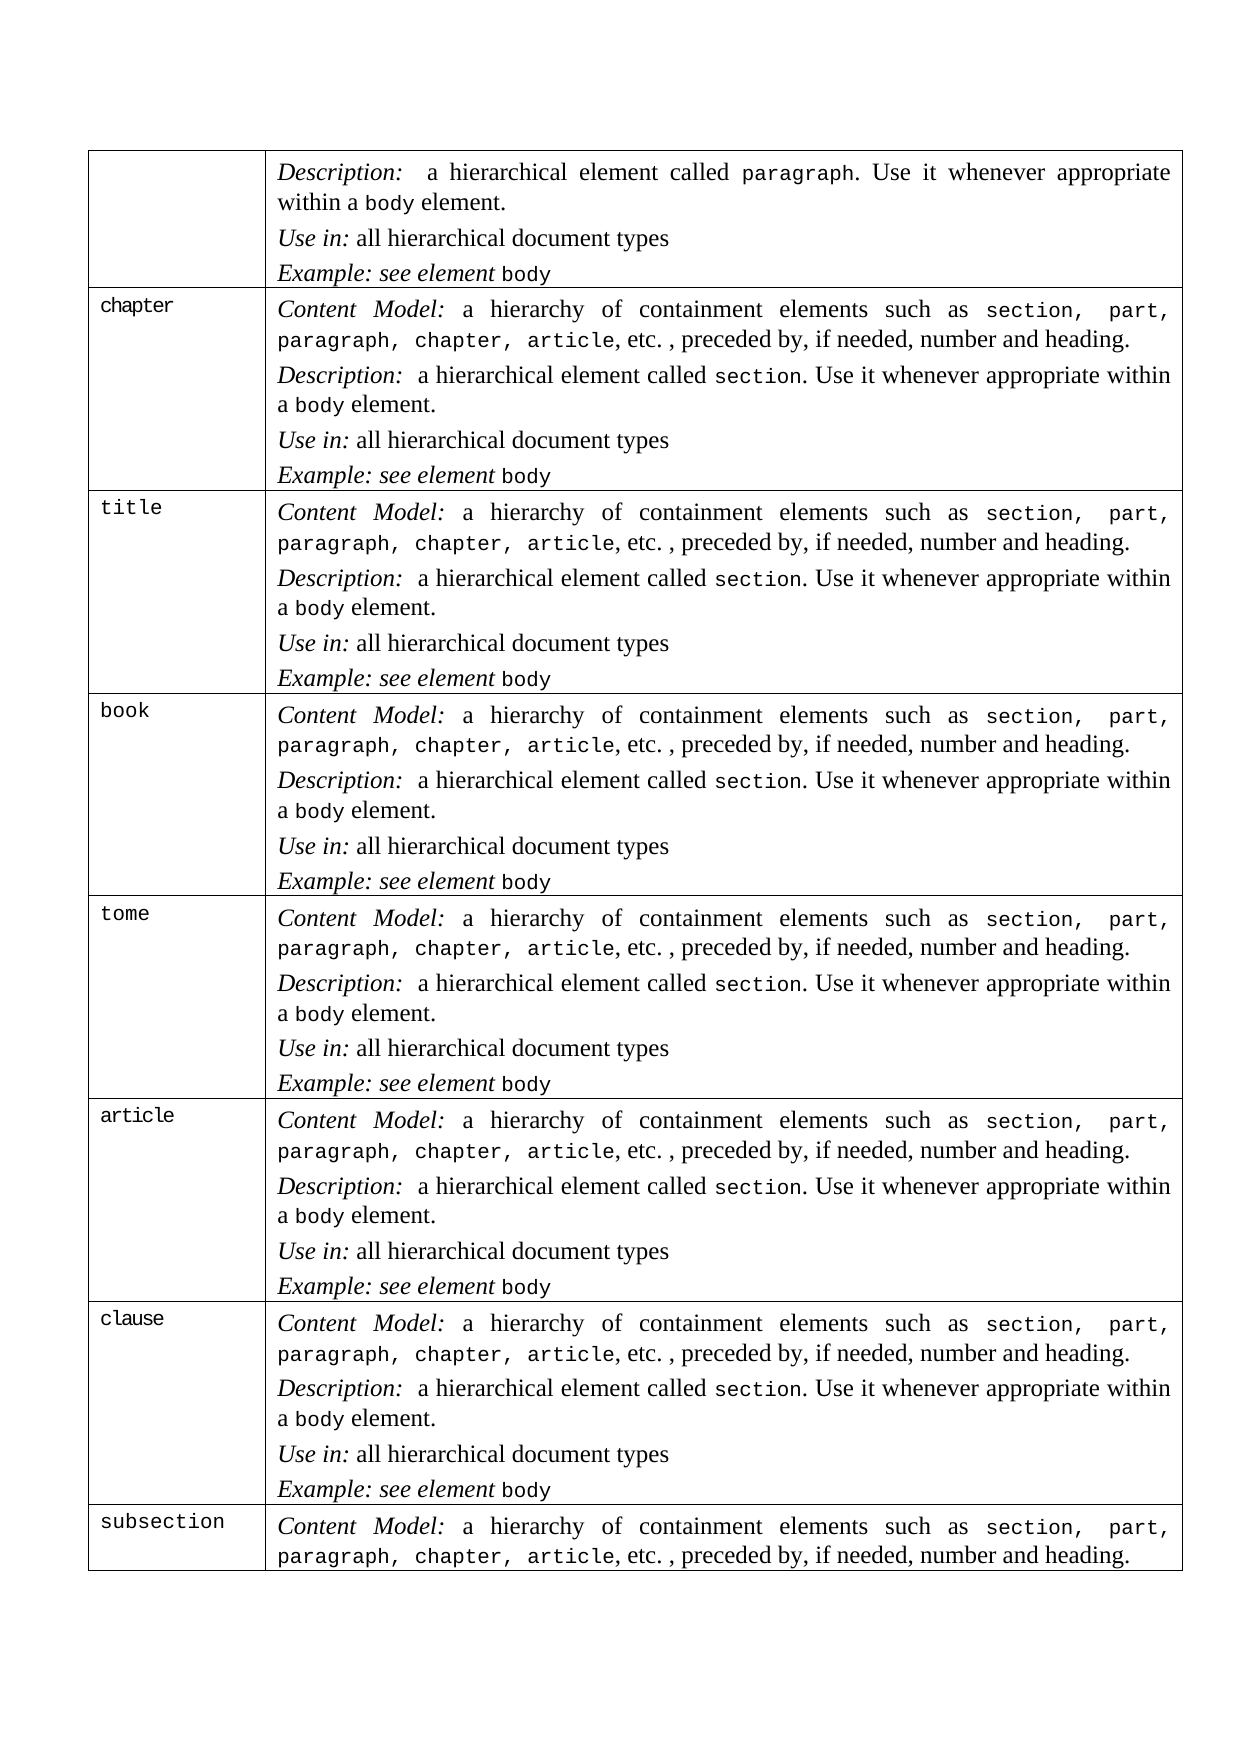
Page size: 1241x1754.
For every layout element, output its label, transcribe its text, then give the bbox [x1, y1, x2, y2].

table_cell Description: a hierarchical element called paragraph. Use it whenever appropriate within a body element. Use in: all hierarchical document types Example: see element body [266, 151, 1182, 287]
table_cell title [89, 491, 265, 693]
table_cell clause [89, 1302, 265, 1503]
table_cell Content Model: a hierarchy of containment elements such as section, part, paragraph, chapter, article, etc. , preceded by, if needed, number and heading. Description: a hierarchical element called section. Use it whenever appropriate within a body element. Use in: all hierarchical document types Example: see element body [266, 694, 1182, 895]
table_cell tome [89, 896, 265, 1098]
table_cell chapter [89, 288, 265, 490]
table_cell Content Model: a hierarchy of containment elements such as section, part, paragraph, chapter, article, etc. , preceded by, if needed, number and heading. Description: a hierarchical element called section. Use it whenever appropriate within a body element. Use in: all hierarchical document types Example: see element body [266, 896, 1182, 1098]
table_cell article [89, 1099, 265, 1301]
table_cell Content Model: a hierarchy of containment elements such as section, part, paragraph, chapter, article, etc. , preceded by, if needed, number and heading. Description: a hierarchical element called section. Use it whenever appropriate within a body element. Use in: all hierarchical document types Example: see element body [266, 288, 1182, 490]
table_cell Content Model: a hierarchy of containment elements such as section, part, paragraph, chapter, article, etc. , preceded by, if needed, number and heading. Description: a hierarchical element called section. Use it whenever appropriate within a body element. Use in: all hierarchical document types Example: see element body [266, 1302, 1182, 1503]
table_cell subsection [89, 1505, 265, 1570]
table_cell Content Model: a hierarchy of containment elements such as section, part, paragraph, chapter, article, etc. , preceded by, if needed, number and heading. Description: a hierarchical element called section. Use it whenever appropriate within a body element. Use in: all hierarchical document types Example: see element body [266, 1099, 1182, 1301]
table_cell Content Model: a hierarchy of containment elements such as section, part, paragraph, chapter, article, etc. , preceded by, if needed, number and heading. Description: a hierarchical element called section. Use it whenever appropriate within a body element. Use in: all hierarchical document types Example: see element body [266, 491, 1182, 693]
table_cell book [89, 694, 265, 895]
table_cell [89, 151, 265, 287]
table_cell Content Model: a hierarchy of containment elements such as section, part, paragraph, chapter, article, etc. , preceded by, if needed, number and heading. [266, 1505, 1182, 1570]
